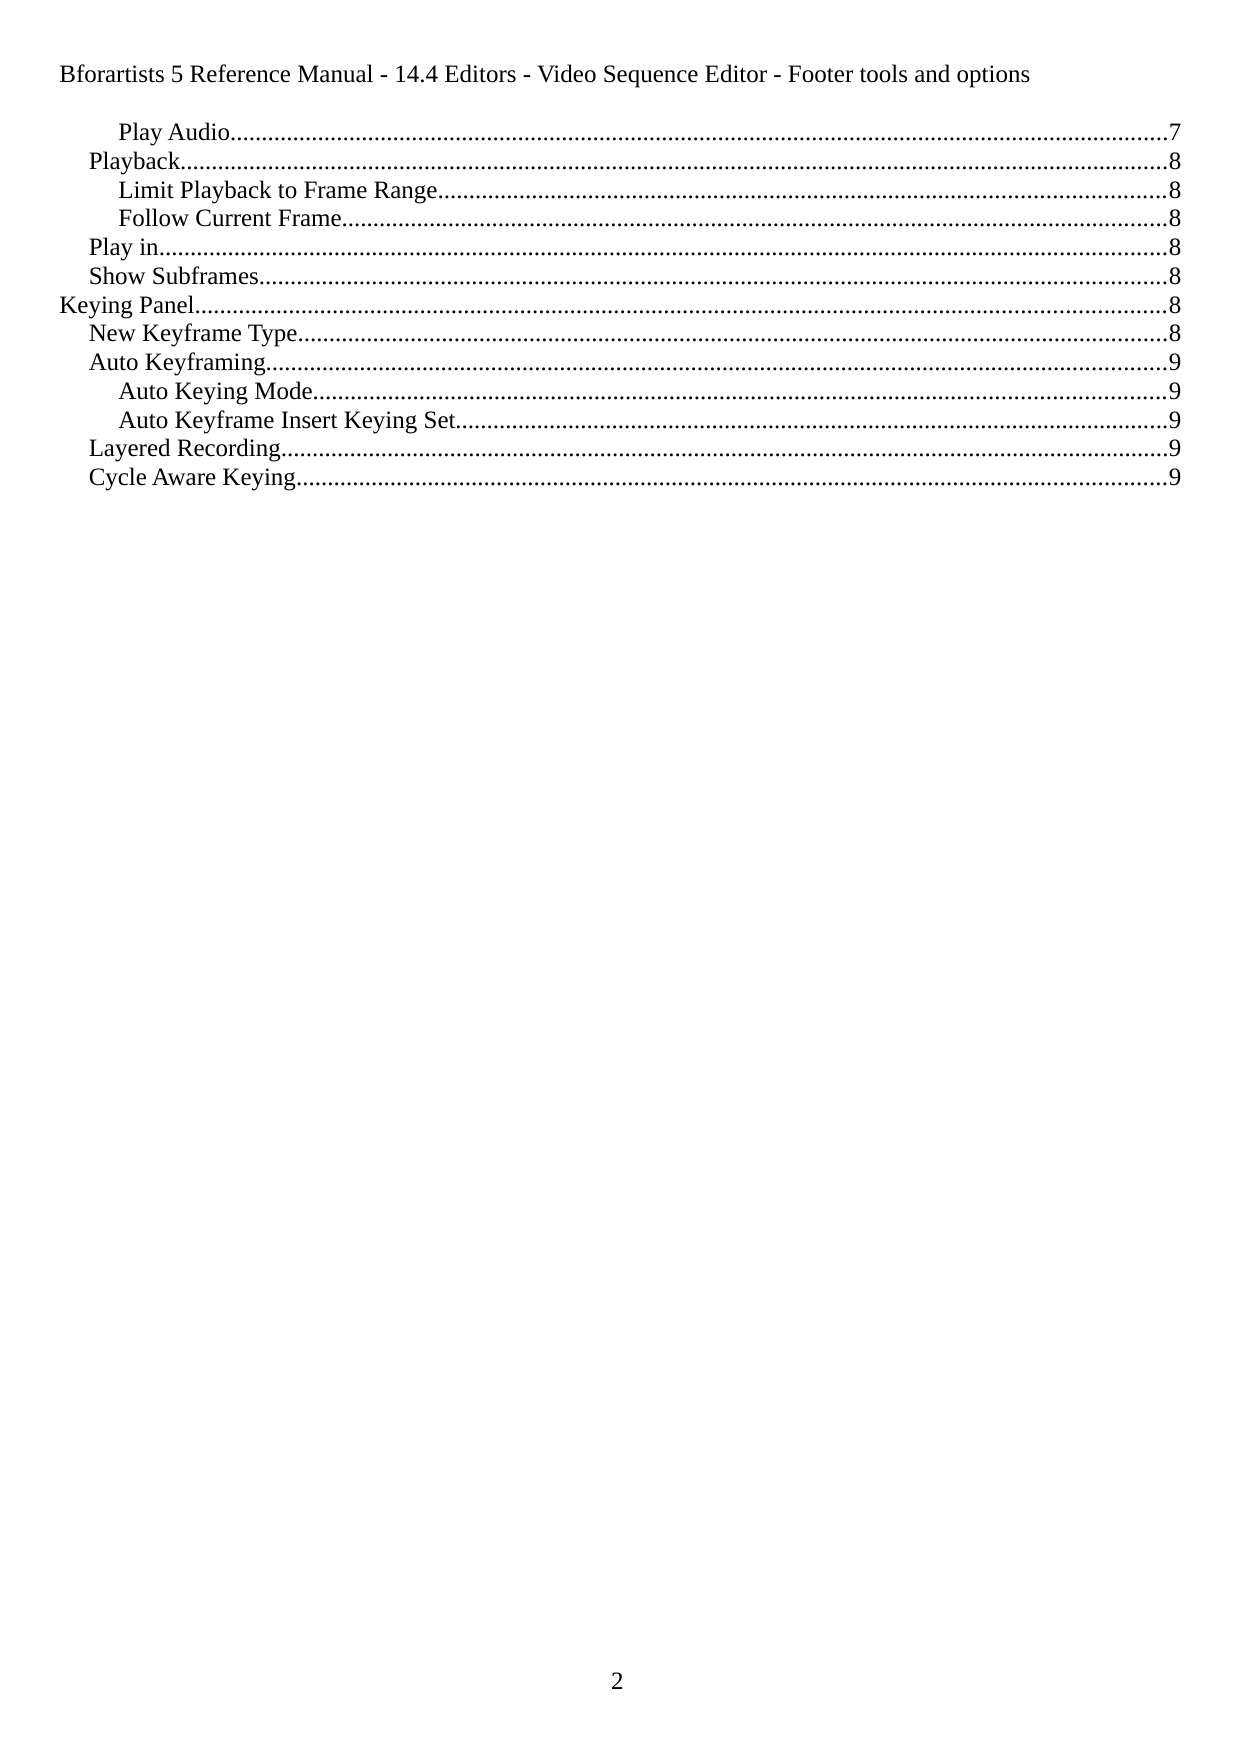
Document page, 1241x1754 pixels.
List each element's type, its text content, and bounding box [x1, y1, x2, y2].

text Show Subframes 8 [88, 261, 1181, 290]
text Limit Playback to Frame Range 8 [118, 175, 1181, 203]
text New Keyframe Type 8 [88, 318, 1181, 347]
text Cycle Aware Keying 9 [88, 462, 1181, 491]
text Layered Recording 9 [88, 433, 1181, 462]
text Keying Panel 8 [59, 290, 1181, 318]
text Play Audio 7 [118, 117, 1181, 146]
text Play in 8 [88, 232, 1181, 261]
text Auto Keying Mode 9 [118, 376, 1181, 405]
text Follow Current Frame 8 [118, 203, 1181, 232]
text Auto Keyframing 9 [88, 347, 1181, 376]
text Auto Keyframe Insert Keying Set 9 [118, 405, 1181, 433]
text Playback 8 [88, 146, 1181, 175]
